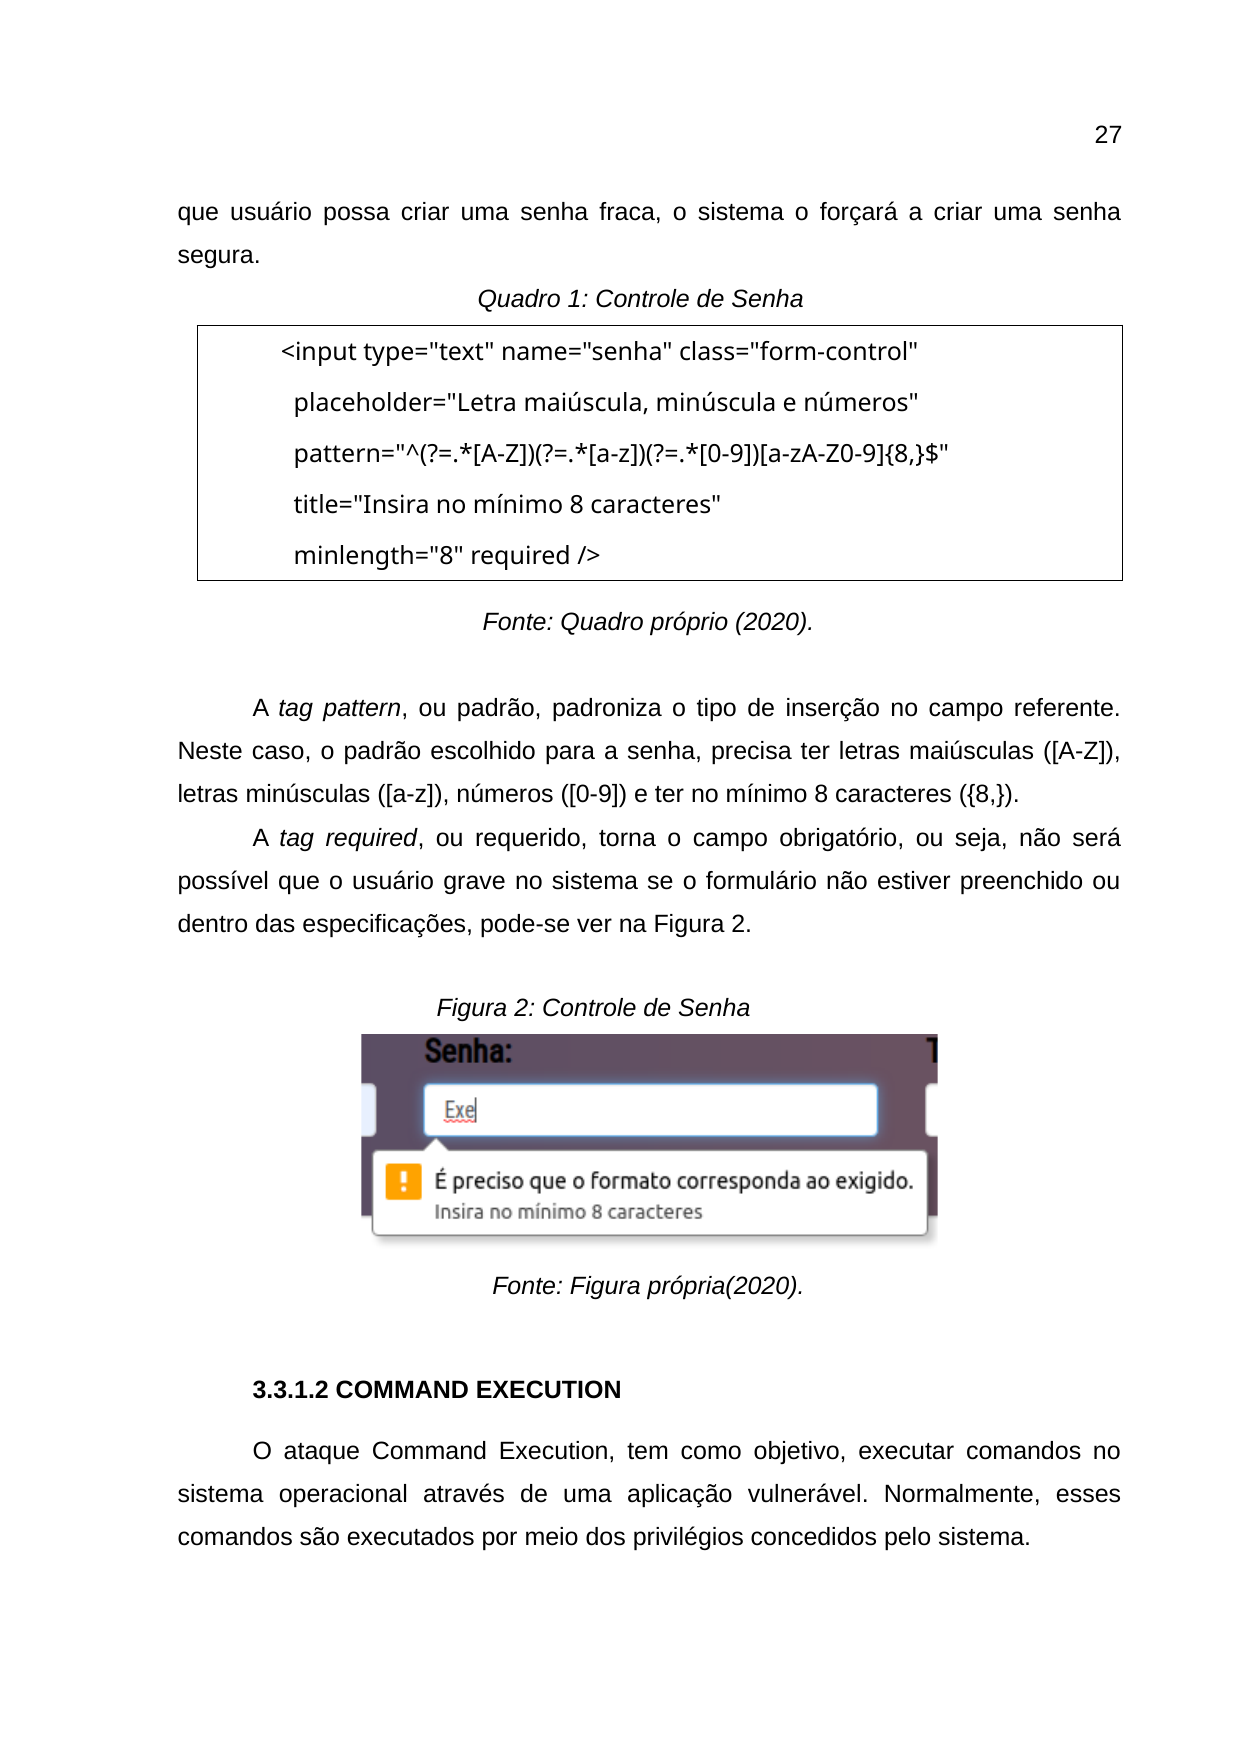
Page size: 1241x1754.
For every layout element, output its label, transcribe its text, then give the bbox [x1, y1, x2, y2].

text title="Insira no mínimo 8 caracteres" [206, 487, 1113, 521]
text placeholder="Letra maiúscula, minúscula e números" [206, 384, 1113, 418]
text A tag required, ou requerido, torna o campo obrigatório, ou seja, não será possível que o usuário grave no sistema se o formulário não estiver preenchido ou dentro das especificações, pode-se ver na Figura 2. [177, 822, 1122, 937]
text A tag pattern, ou padrão, padroniza o tipo de inserção no campo referente. Neste caso, o padrão escolhido para a senha, precisa ter letras maiúsculas ([A-Z]), letras minúsculas ([a-z]), números ([0-9]) e ter no mínimo 8 caracteres ({8,}). [177, 693, 1122, 808]
text Fonte: Figura própria(2020). [177, 1271, 1122, 1299]
text Quadro 1: Controle de Senha [177, 284, 1122, 312]
text pattern="^(?=.*[A-Z])(?=.*[a-z])(?=.*[0-9])[a-zA-Z0-9]{8,}$" [206, 436, 1113, 469]
picture [361, 1034, 938, 1249]
text minlength="8" required /> [206, 538, 1113, 572]
text O ataque Command Execution, tem como objetivo, executar comandos no sistema operacional através de uma aplicação vulnerável. Normalmente, esses comandos são executados por meio dos privilégios concedidos pelo sistema. [177, 1436, 1122, 1551]
text Fonte: Quadro próprio (2020). [198, 326, 1122, 580]
subtitle 3.3.1.2 COMMAND EXECUTION [177, 1375, 1122, 1403]
text <input type="text" name="senha" class="form-control" [206, 333, 1113, 367]
text Figura 2: Controle de Senha [361, 992, 938, 1021]
text Fonte: Quadro próprio (2020). [177, 327, 1122, 636]
text que usuário possa criar uma senha fraca, o sistema o forçará a criar uma senha segura. [177, 197, 1122, 269]
